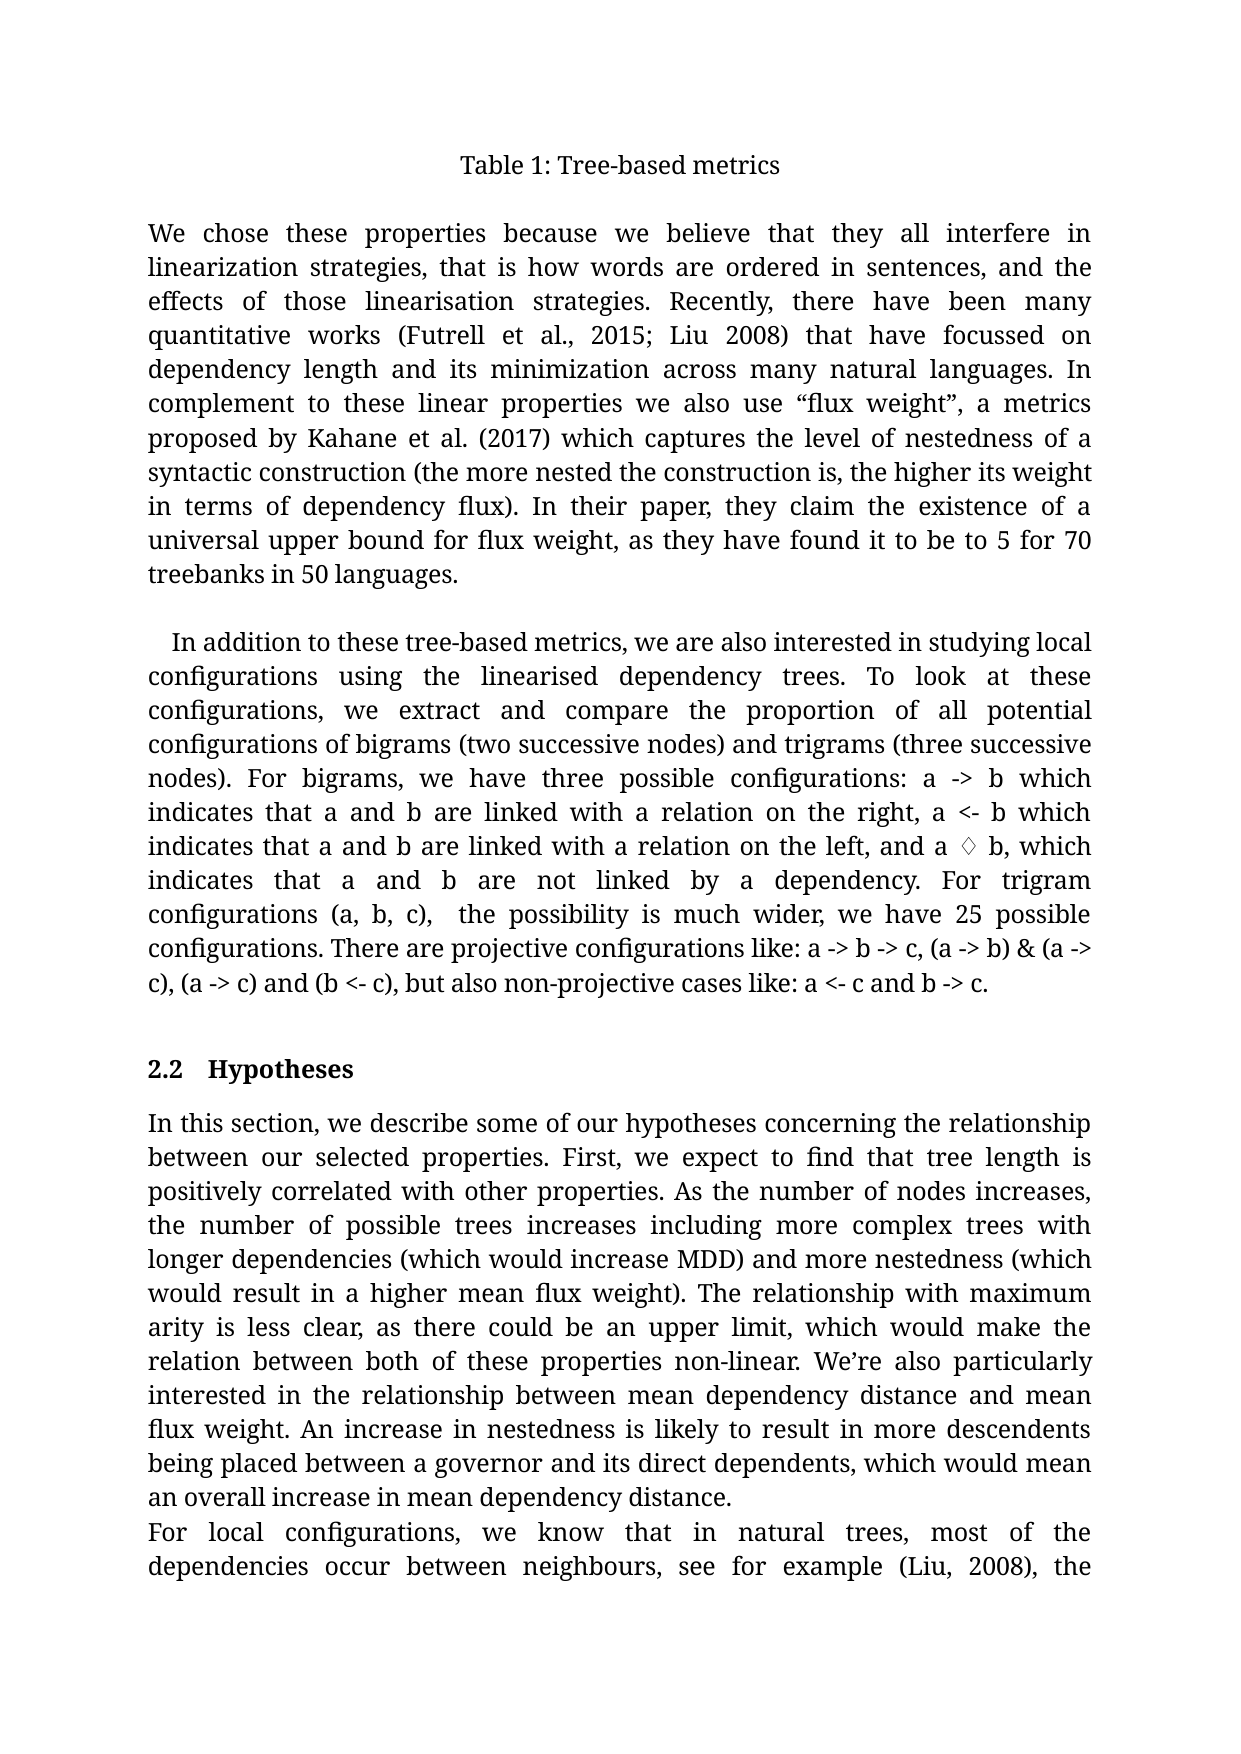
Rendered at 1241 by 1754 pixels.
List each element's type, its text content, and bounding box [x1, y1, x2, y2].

text In addition to these tree-based metrics, we are also interested in studying local configurations using the linearised dependency trees. To look at these configurations, we extract and compare the proportion of all potential configurations of bigrams (two successive nodes) and trigrams (three successive nodes). For bigrams, we have three possible configurations: a -> b which indicates that a and b are linked with a relation on the right, a <- b which indicates that a and b are linked with a relation on the left, and a ♢ b, which indicates that a and b are not linked by a dependency. For trigram configurations (a, b, c), the possibility is much wider, we have 25 possible configurations. There are projective configurations like: a -> b -> c, (a -> b) & (a -> c), (a -> c) and (b <- c), but also non-projective cases like: a <- c and b -> c. [148, 624, 1092, 999]
text For local configurations, we know that in natural trees, most of the dependencies occur between neighbours, see for example (Liu, 2008), the [148, 1514, 1092, 1582]
text In this section, we describe some of our hypotheses concerning the relationship between our selected properties. First, we expect to find that tree length is positively correlated with other properties. As the number of nodes increases, the number of possible trees increases including more complex trees with longer dependencies (which would increase MDD) and more nestedness (which would result in a higher mean flux weight). The relationship with maximum arity is less clear, as there could be an upper limit, which would make the relation between both of these properties non-linear. We’re also particularly interested in the relationship between mean dependency distance and mean flux weight. An increase in nestedness is likely to result in more descendents being placed between a governor and its direct dependents, which would mean an overall increase in mean dependency distance. [148, 1105, 1092, 1514]
text We chose these properties because we believe that they all interfere in linearization strategies, that is how words are ordered in sentences, and the effects of those linearisation strategies. Recently, there have been many quantitative works ​​(Futrell et al., 2015; Liu 2008) that have focussed on dependency length and its minimization across many natural languages. In complement to these linear properties we also use “flux weight”, a metrics proposed by Kahane et al. (2017) which captures the level of nestedness of a syntactic construction (the more nested the construction is, the higher its weight in terms of dependency flux). In their paper, they claim the existence of a universal upper bound for flux weight, as they have found it to be to 5 for 70 treebanks in 50 languages. [148, 216, 1092, 591]
list Hypotheses [148, 1051, 1092, 1085]
text Table 1: Tree-based metrics [148, 148, 1092, 182]
